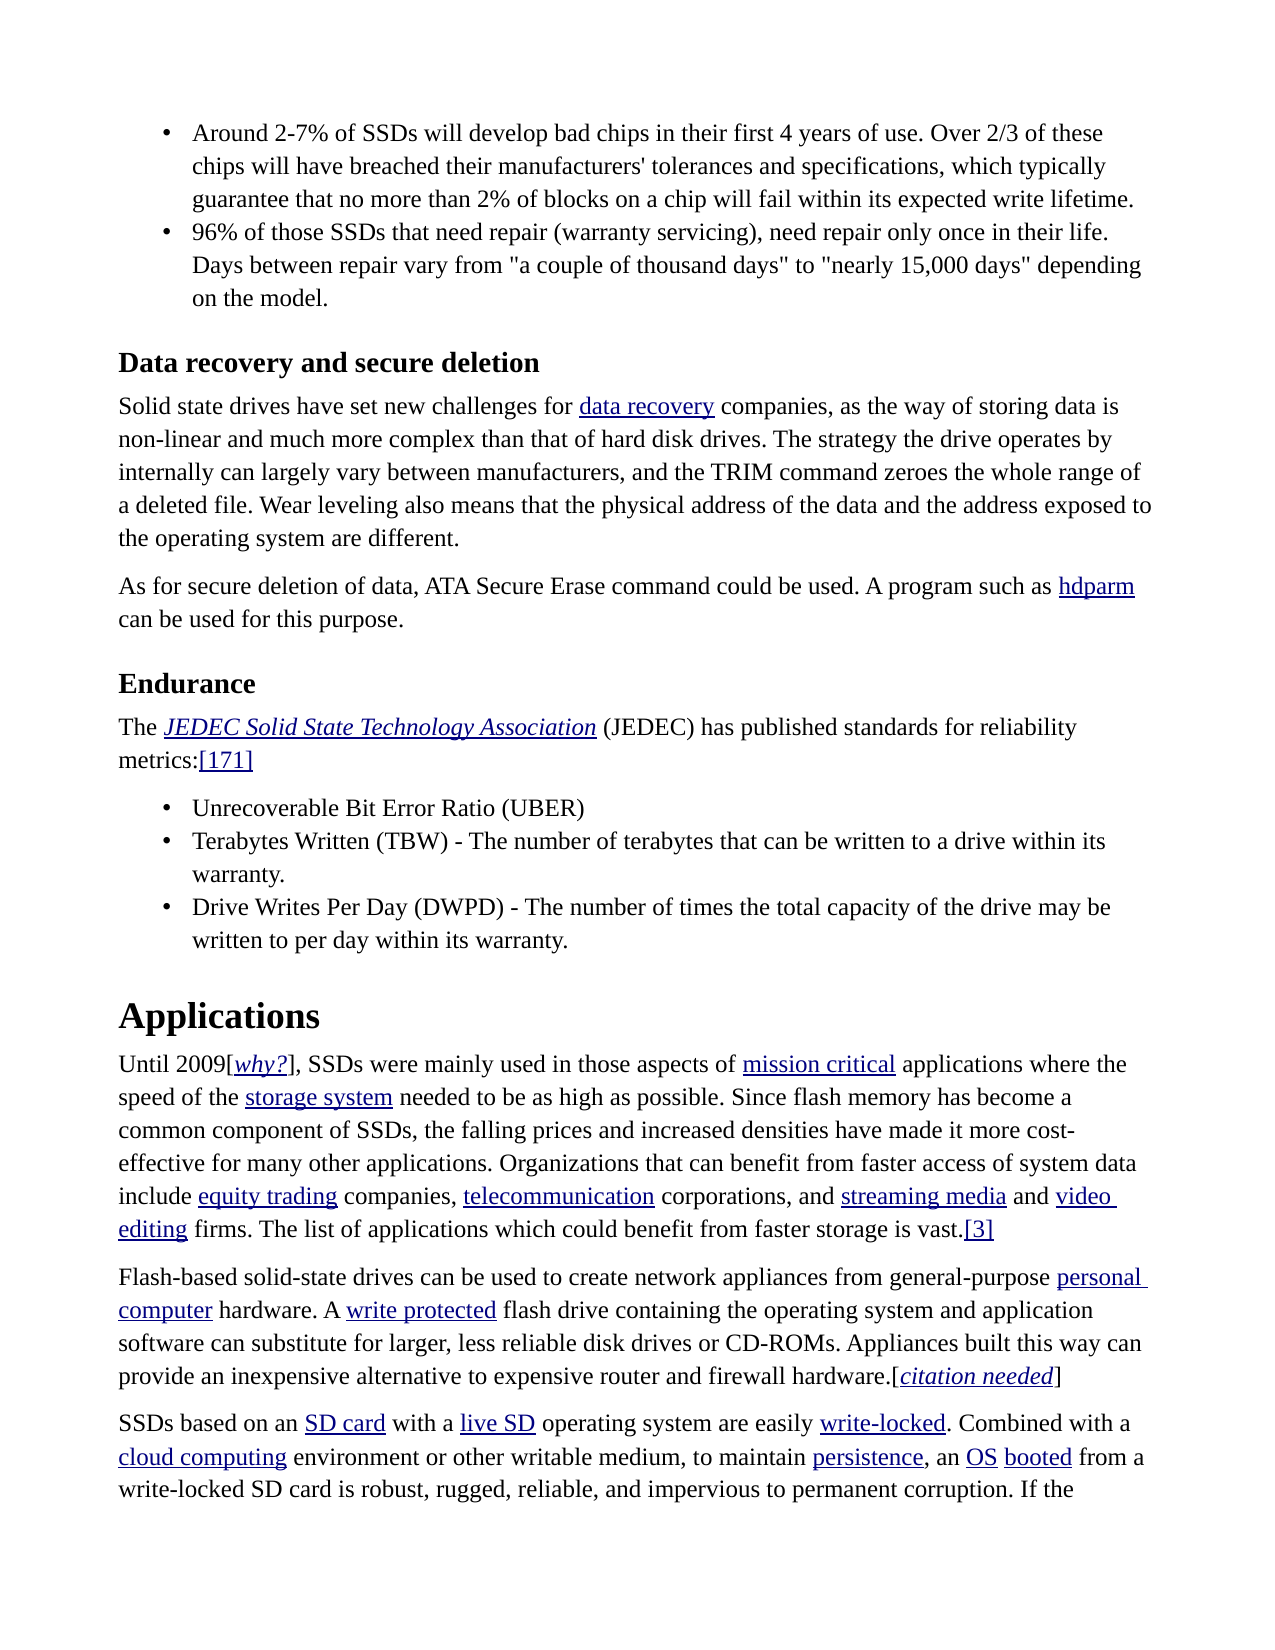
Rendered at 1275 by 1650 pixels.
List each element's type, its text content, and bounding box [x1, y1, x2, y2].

list 96% of those SSDs that need repair (warranty servicing), need repair only once in their life. Days between repair vary from "a couple of thousand days" to "nearly 15,000 days" depending on the model. [162, 217, 1157, 312]
text SSDs based on an SD card with a live SD operating system are easily write-locked. Combined with a cloud computing environment or other writable medium, to maintain persistence, an OS booted from a write-locked SD card is robust, rugged, reliable, and impervious to permanent corruption. If the [118, 1408, 1157, 1503]
list Drive Writes Per Day (DWPD) - The number of times the total capacity of the drive may be written to per day within its warranty. [162, 892, 1157, 954]
text As for secure deletion of data, ATA Secure Erase command could be used. A program such as hdparm can be used for this purpose. [118, 571, 1157, 633]
list Unrecoverable Bit Error Ratio (UBER) [162, 793, 1157, 822]
text Flash-based solid-state drives can be used to create network appliances from general-purpose personal computer hardware. A write protected flash drive containing the operating system and application software can substitute for larger, less reliable disk drives or CD-ROMs. Appliances built this way can provide an inexpensive alternative to expensive router and firewall hardware.[citation needed] [118, 1262, 1157, 1390]
subtitle Applications [118, 993, 1157, 1037]
text Solid state drives have set new challenges for data recovery companies, as the way of storing data is non-linear and much more complex than that of hard disk drives. The strategy the drive operates by internally can largely vary between manufacturers, and the TRIM command zeroes the whole range of a deleted file. Wear leveling also means that the physical address of the data and the address exposed to the operating system are different. [118, 391, 1157, 552]
list Terabytes Written (TBW) - The number of terabytes that can be written to a drive within its warranty. [162, 826, 1157, 888]
list Around 2-7% of SSDs will develop bad chips in their first 4 years of use. Over 2/3 of these chips will have breached their manufacturers' tolerances and specifications, which typically guarantee that no more than 2% of blocks on a chip will fail within its expected write lifetime. [162, 118, 1157, 213]
subtitle Data recovery and secure deletion [118, 345, 1157, 379]
text The JEDEC Solid State Technology Association (JEDEC) has published standards for reliability metrics:[171] [118, 712, 1157, 774]
text Until 2009[why?], SSDs were mainly used in those aspects of mission critical applications where the speed of the storage system needed to be as high as possible. Since flash memory has become a common component of SSDs, the falling prices and increased densities have made it more cost-effective for many other applications. Organizations that can benefit from faster access of system data include equity trading companies, telecommunication corporations, and streaming media and video editing firms. The list of applications which could benefit from faster storage is vast.[3] [118, 1049, 1157, 1243]
subtitle Endurance [118, 666, 1157, 700]
